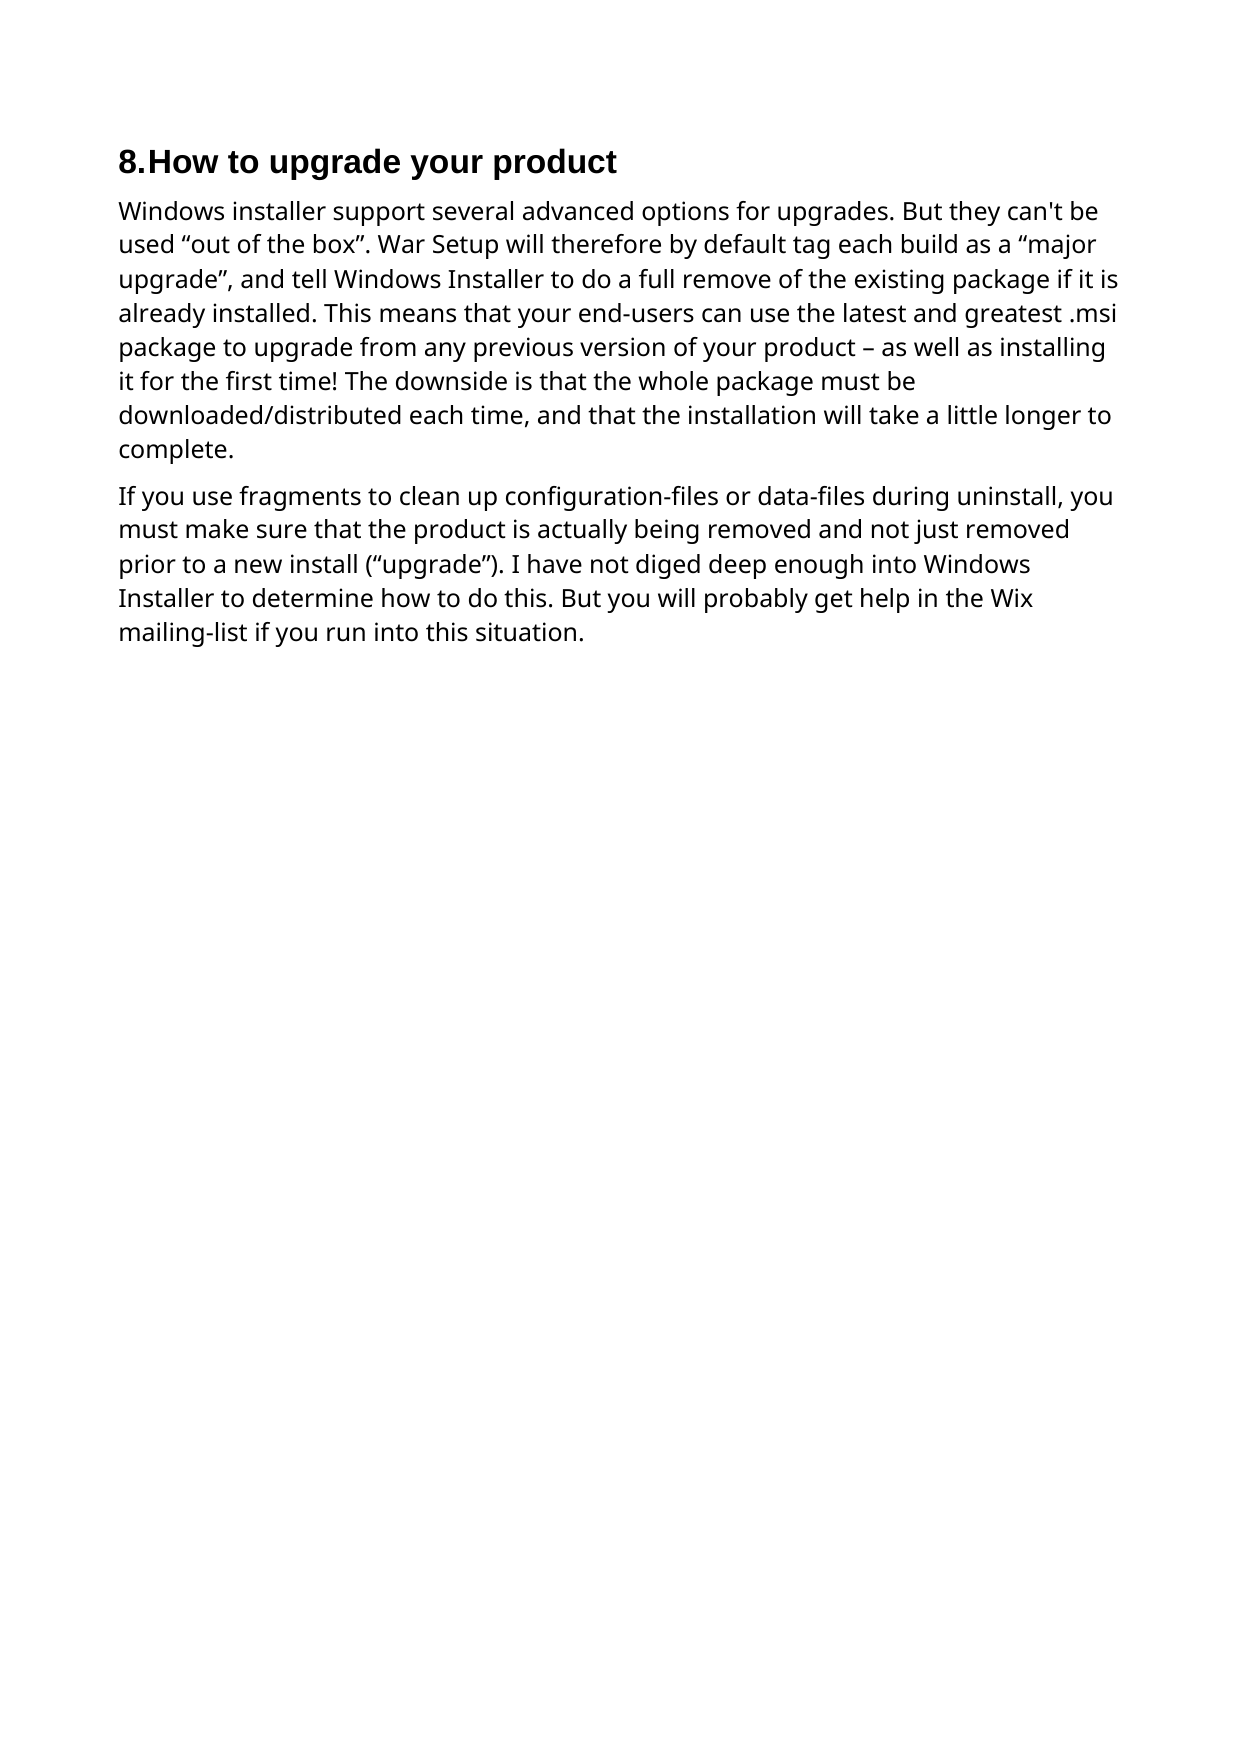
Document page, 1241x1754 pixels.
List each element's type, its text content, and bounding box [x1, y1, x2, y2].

subtitle How to upgrade your product [118, 143, 1122, 181]
text Windows installer support several advanced options for upgrades. But they can't be used “out of the box”. War Setup will therefore by default tag each build as a “major upgrade”, and tell Windows Installer to do a full remove of the existing package if it is already installed. This means that your end-users can use the latest and greatest .msi package to upgrade from any previous version of your product – as well as installing it for the first time! The downside is that the whole package must be downloaded/distributed each time, and that the installation will take a little longer to complete. [118, 193, 1122, 466]
text If you use fragments to clean up configuration-files or data-files during uninstall, you must make sure that the product is actually being removed and not just removed prior to a new install (“upgrade”). I have not diged deep enough into Windows Installer to determine how to do this. But you will probably get help in the Wix mailing-list if you run into this situation. [118, 478, 1122, 648]
